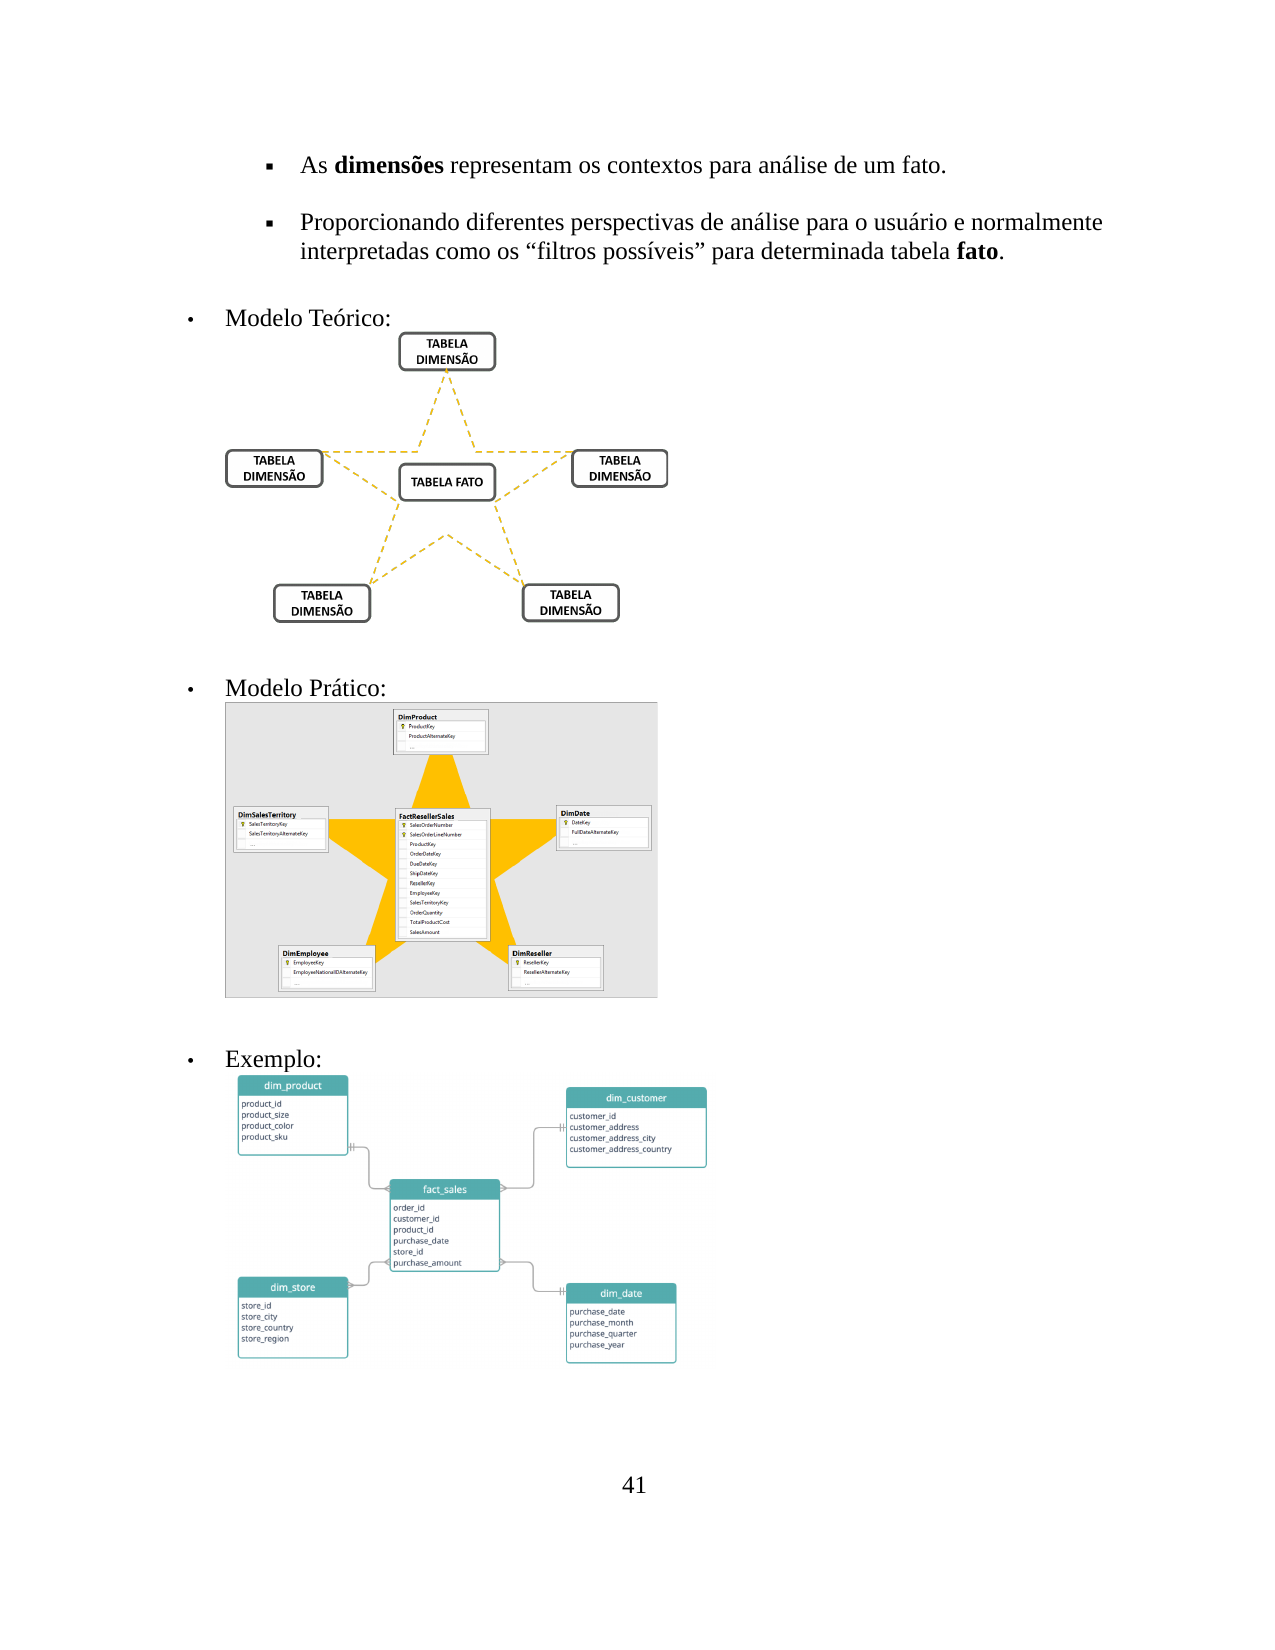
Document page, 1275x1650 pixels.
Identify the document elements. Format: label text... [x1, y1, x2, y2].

list Proporcionando diferentes perspectivas de análise para o usuário e normalmente interpretadas como os “filtros possíveis” para determinada tabela fato. [262, 207, 1125, 294]
picture [225, 331, 669, 627]
picture [225, 702, 658, 998]
picture [225, 1072, 716, 1369]
list Modelo Teórico: [187, 303, 1125, 656]
list Modelo Prático: [187, 673, 1125, 1026]
list As dimensões representam os contextos para análise de um fato. [262, 150, 1125, 207]
list Exemplo: [187, 1044, 1125, 1397]
